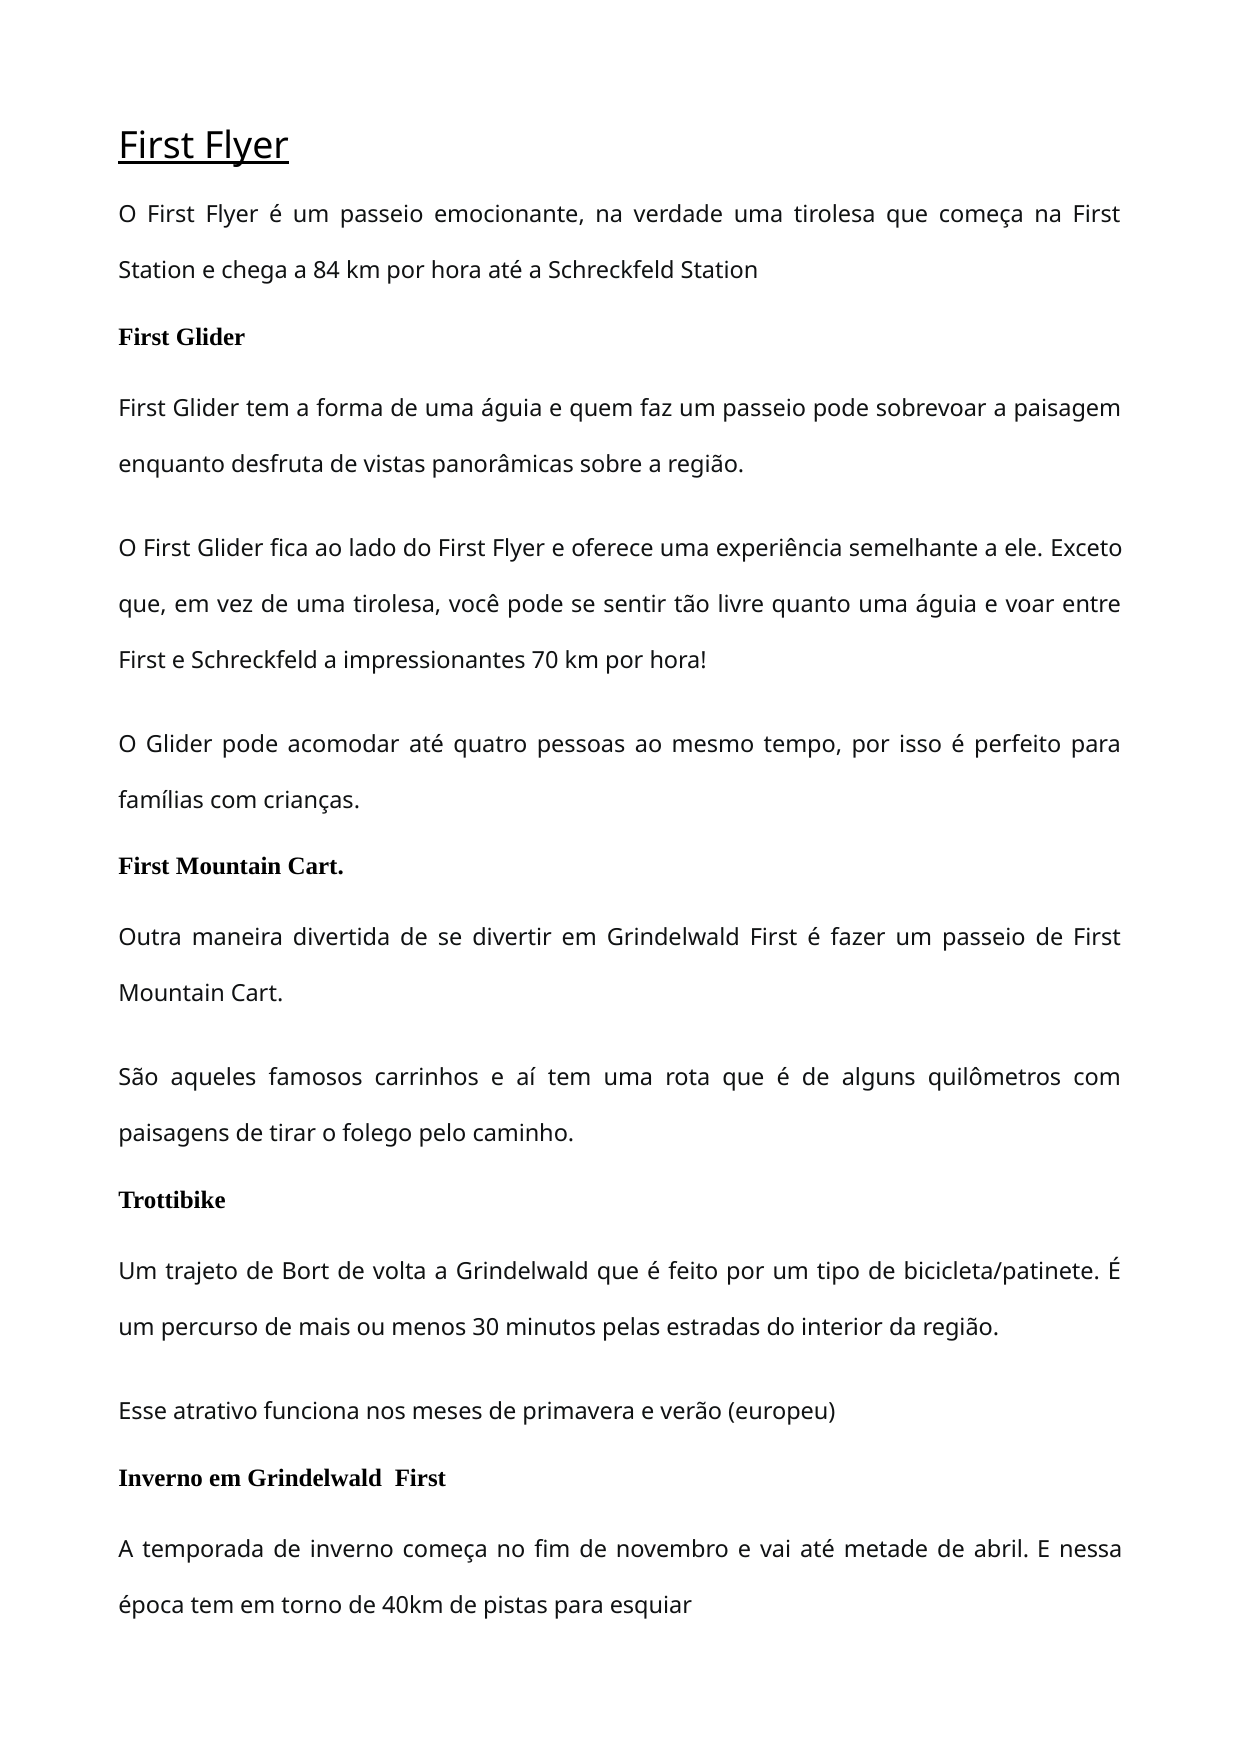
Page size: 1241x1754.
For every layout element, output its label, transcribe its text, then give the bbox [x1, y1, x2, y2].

subtitle Trottibike [118, 1185, 1122, 1214]
text Um trajeto de Bort de volta a Grindelwald que é feito por um tipo de bicicleta/patinete. É um percurso de mais ou menos 30 minutos pelas estradas do interior da região. [118, 1254, 1122, 1342]
subtitle Inverno em Grindelwald First [118, 1463, 1122, 1492]
text Outra maneira divertida de se divertir em Grindelwald First é fazer um passeio de First Mountain Cart. [118, 921, 1122, 1009]
subtitle First Flyer [118, 118, 1122, 169]
subtitle First Mountain Cart. [118, 851, 1122, 880]
text São aqueles famosos carrinhos e aí tem uma rota que é de alguns quilômetros com paisagens de tirar o folego pelo caminho. [118, 1061, 1122, 1149]
text O First Flyer é um passeio emocionante, na verdade uma tirolesa que começa na First Station e chega a 84 km por hora até a Schreckfeld Station [118, 197, 1122, 285]
text A temporada de inverno começa no fim de novembro e vai até metade de abril. E nessa época tem em torno de 40km de pistas para esquiar [118, 1532, 1122, 1620]
text O First Glider fica ao lado do First Flyer e oferece uma experiência semelhante a ele. Exceto que, em vez de uma tirolesa, você pode se sentir tão livre quanto uma águia e voar entre First e Schreckfeld a impressionantes 70 km por hora! [118, 531, 1122, 675]
subtitle First Glider [118, 322, 1122, 350]
text First Glider tem a forma de uma águia e quem faz um passeio pode sobrevoar a paisagem enquanto desfruta de vistas panorâmicas sobre a região. [118, 391, 1122, 479]
text O Glider pode acomodar até quatro pessoas ao mesmo tempo, por isso é perfeito para famílias com crianças. [118, 727, 1122, 815]
text Esse atrativo funciona nos meses de primavera e verão (europeu) [118, 1394, 1122, 1426]
